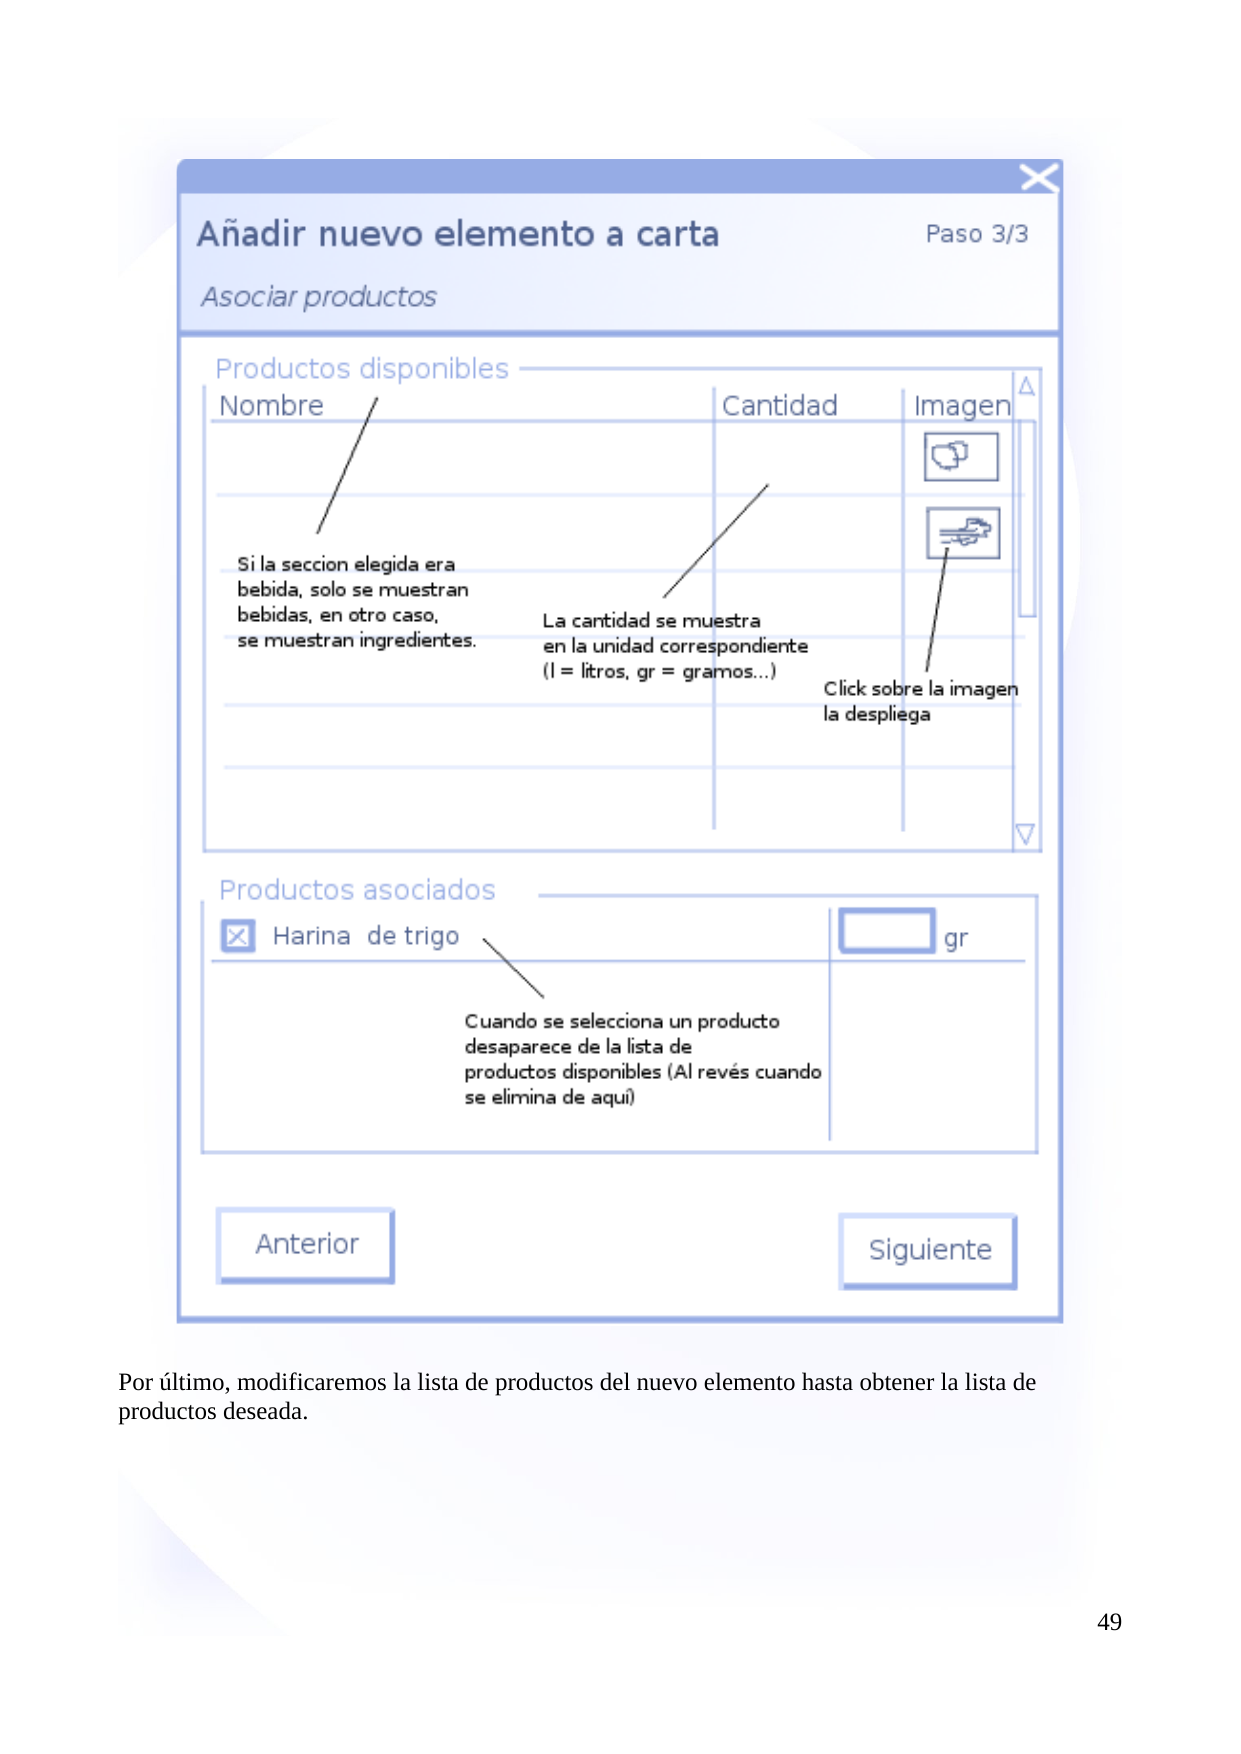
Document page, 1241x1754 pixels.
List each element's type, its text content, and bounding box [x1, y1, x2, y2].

picture [118, 1424, 1122, 1636]
picture [118, 118, 1122, 1367]
text Por último, modificaremos la lista de productos del nuevo elemento hasta obtener la lista de productos deseada. [118, 1367, 1122, 1424]
